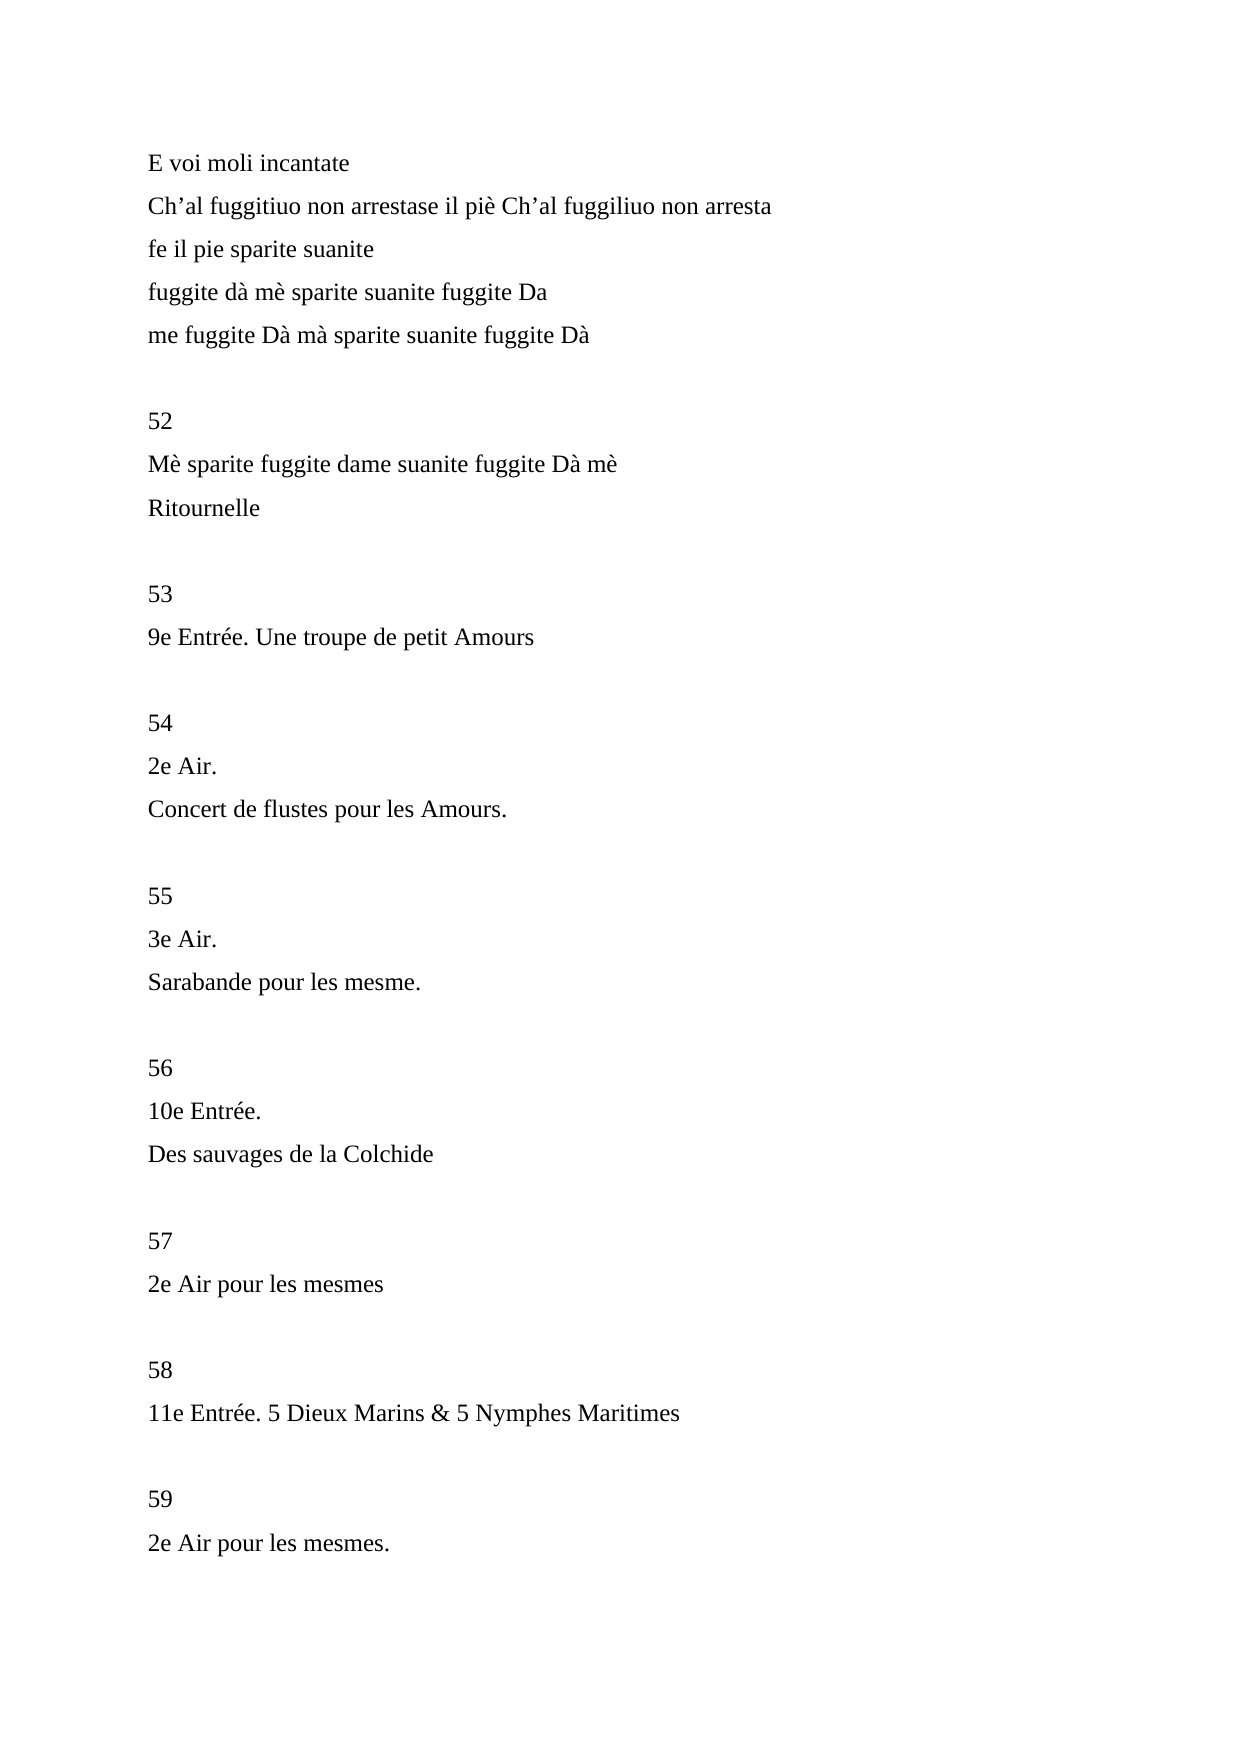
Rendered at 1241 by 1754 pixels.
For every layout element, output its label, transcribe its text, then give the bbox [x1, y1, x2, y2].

text Concert de flustes pour les Amours. [148, 794, 1093, 823]
text 2e Air pour les mesmes [148, 1269, 1093, 1298]
text Ritournelle [148, 493, 1093, 521]
text 10e Entrée. [148, 1096, 1093, 1125]
text Ch’al fuggitiuo non arrestase il piè Ch’al fuggiliuo non arresta [148, 191, 1093, 219]
text 52 [148, 406, 1093, 435]
text 54 [148, 708, 1093, 737]
text me fuggite Dà mà sparite suanite fuggite Dà [148, 320, 1093, 349]
text 2e Air. [148, 751, 1093, 780]
text fe il pie sparite suanite [148, 234, 1093, 263]
text 9e Entrée. Une troupe de petit Amours [148, 622, 1093, 651]
text 2e Air pour les mesmes. [148, 1528, 1093, 1556]
text 11e Entrée. 5 Dieux Marins & 5 Nymphes Maritimes [148, 1398, 1093, 1427]
text Sarabande pour les mesme. [148, 967, 1093, 996]
text E voi moli incantate [148, 148, 1093, 176]
text 3e Air. [148, 924, 1093, 953]
text 58 [148, 1355, 1093, 1384]
text Des sauvages de la Colchide [148, 1139, 1093, 1168]
text Mè sparite fuggite dame suanite fuggite Dà mè [148, 449, 1093, 478]
text 59 [148, 1484, 1093, 1513]
text 55 [148, 881, 1093, 909]
text 56 [148, 1053, 1093, 1082]
text 57 [148, 1226, 1093, 1254]
text 53 [148, 579, 1093, 608]
text fuggite dà mè sparite suanite fuggite Da [148, 277, 1093, 306]
